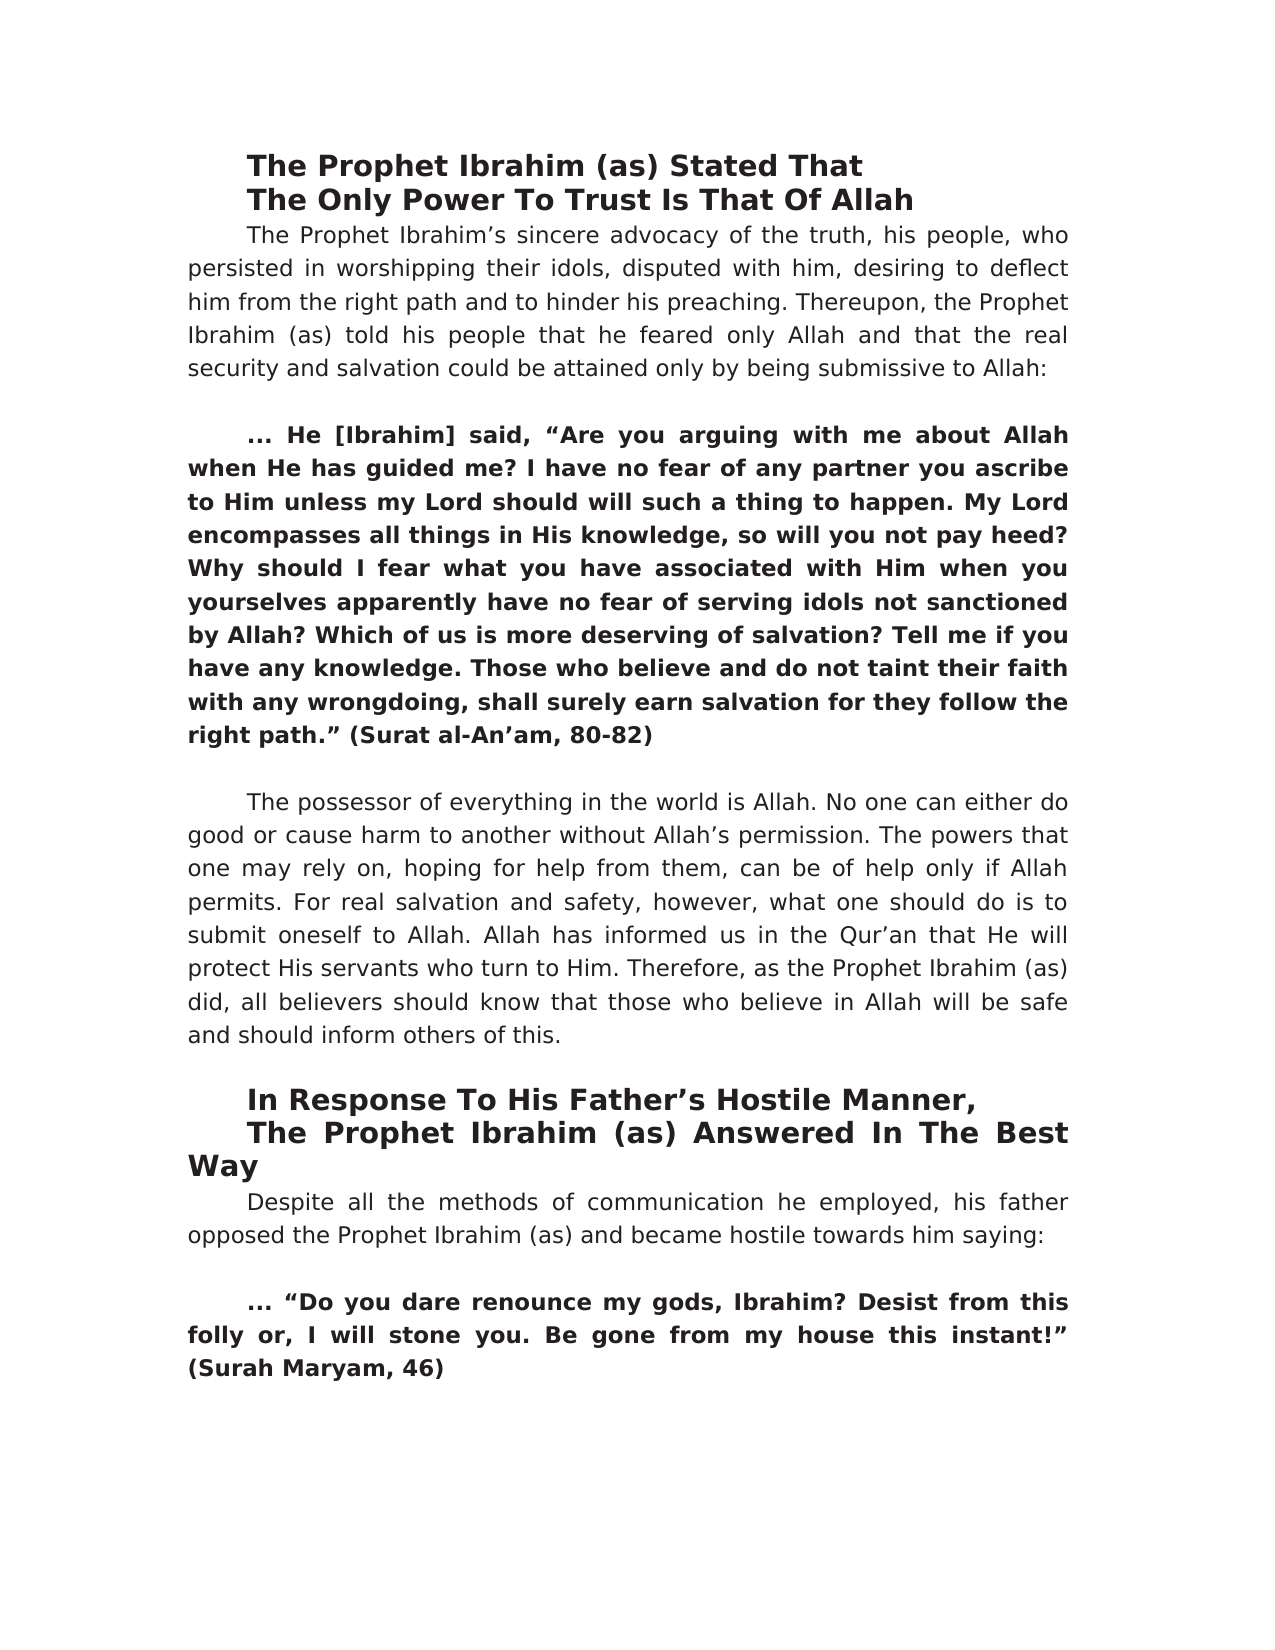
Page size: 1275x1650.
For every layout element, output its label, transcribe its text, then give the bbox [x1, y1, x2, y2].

text ... He [Ibrahim] said, “Are you arguing with me about Allah when He has guided me? I have no fear of any partner you ascribe to Him unless my Lord should will such a thing to happen. My Lord encompasses all things in His knowledge, so will you not pay heed? Why should I fear what you have associated with Him when you yourselves apparently have no fear of serving idols not sanctioned by Allah? Which of us is more deserving of salvation? Tell me if you have any knowledge. Those who believe and do not taint their faith with any wrongdoing, shall surely earn salvation for they follow the right path.” (Surat al-An’am, 80-82) [187, 417, 1070, 750]
text The possessor of everything in the world is Allah. No one can either do good or cause harm to another without Allah’s permission. The powers that one may rely on, hoping for help from them, can be of help only if Allah permits. For real salvation and safety, however, what one should do is to submit oneself to Allah. Allah has informed us in the Qur’an that He will protect His servants who turn to Him. Therefore, as the Prophet Ibrahim (as) did, all believers should know that those who believe in Allah will be safe and should inform others of this. [187, 783, 1070, 1050]
text The Prophet Ibrahim’s sincere advocacy of the truth, his people, who persisted in worshipping their idols, disputed with him, desiring to deflect him from the right path and to hinder his preaching. Thereupon, the Prophet Ibrahim (as) told his people that he feared only Allah and that the real security and salvation could be attained only by being submissive to Allah: [187, 217, 1070, 383]
text The Prophet Ibrahim (as) Answered In The Best Way [187, 1117, 1070, 1183]
text Despite all the methods of communication he employed, his father opposed the Prophet Ibrahim (as) and became hostile towards him saying: [187, 1183, 1070, 1250]
text ... “Do you dare renounce my gods, Ibrahim? Desist from this folly or, I will stone you. Be gone from my house this instant!” (Surah Maryam, 46) [187, 1283, 1070, 1383]
text In Response To His Father’s Hostile Manner, [187, 1083, 1070, 1117]
text The Prophet Ibrahim (as) Stated That [187, 150, 1070, 183]
text The Only Power To Trust Is That Of Allah [187, 183, 1070, 217]
